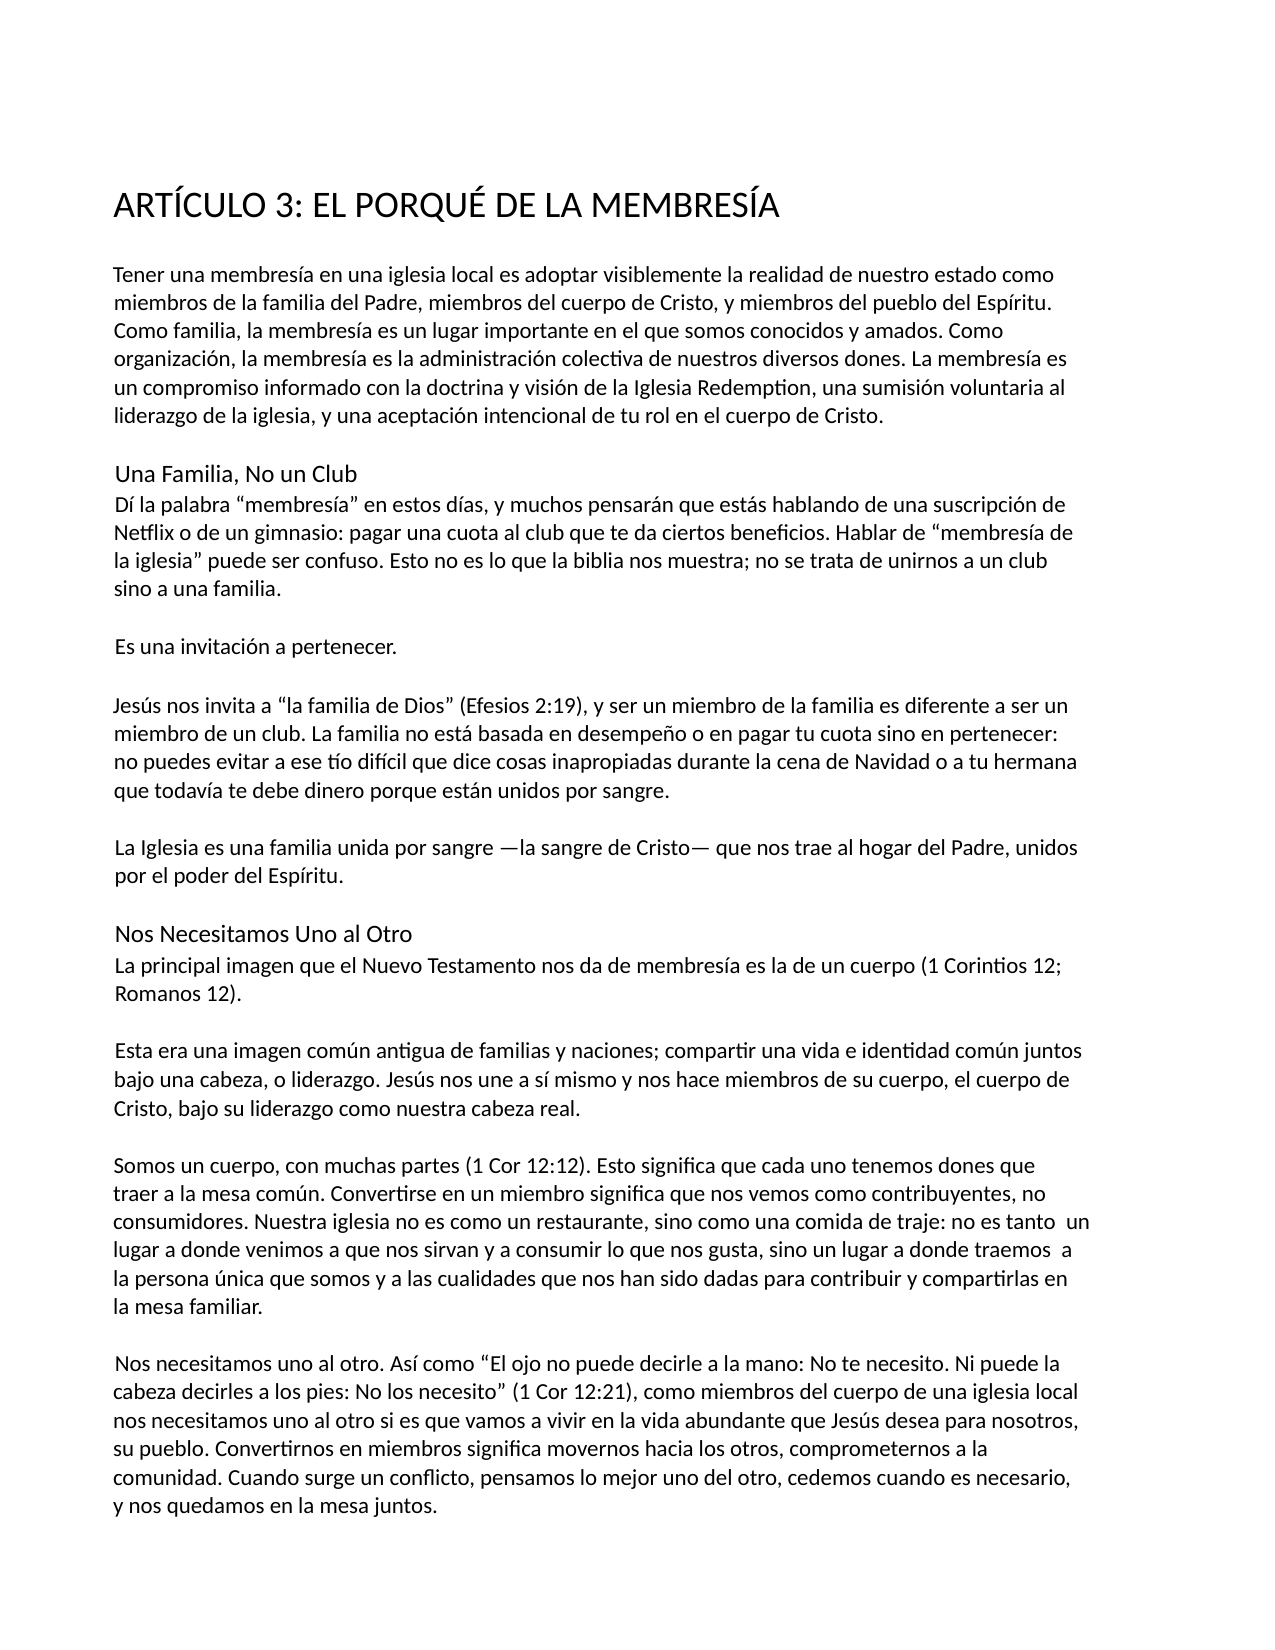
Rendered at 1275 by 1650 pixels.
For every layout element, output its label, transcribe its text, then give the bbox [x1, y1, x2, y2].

text La principal imagen que el Nuevo Testamento nos da de membresía es la de un cuerpo (1 Corintios 12; Romanos 12). [114, 951, 1070, 1007]
text Nos Necesitamos Uno al Otro [114, 919, 1163, 949]
text La Iglesia es una familia unida por sangre —la sangre de Cristo— que nos trae al hogar del Padre, unidos por el poder del Espíritu. [114, 833, 1085, 890]
text Dí la palabra “membresía” en estos días, y muchos pensarán que estás hablando de una suscripción de Netflix o de un gimnasio: pagar una cuota al club que te da ciertos beneficios. Hablar de “membresía de la iglesia” puede ser confuso. Esto no es lo que la biblia nos muestra; no se trata de unirnos a un club sino a una familia. [113, 490, 1080, 603]
text Tener una membresía en una iglesia local es adoptar visiblemente la realidad de nuestro estado como miembros de la familia del Padre, miembros del cuerpo de Cristo, y miembros del pueblo del Espíritu. Como familia, la membresía es un lugar importante en el que somos conocidos y amados. Como organización, la membresía es la administración colectiva de nuestros diversos dones. La membresía es un compromiso informado con la doctrina y visión de la Iglesia Redemption, una sumisión voluntaria al liderazgo de la iglesia, y una aceptación intencional de tu rol en el cuerpo de Cristo. [113, 260, 1076, 429]
text Jesús nos invita a “la familia de Dios” (Efesios 2:19), y ser un miembro de la familia es diferente a ser un miembro de un club. La familia no está basada en desempeño o en pagar tu cuota sino en pertenecer: no puedes evitar a ese tío difícil que dice cosas inapropiadas durante la cena de Navidad o a tu hermana que todavía te debe dinero porque están unidos por sangre. [113, 691, 1085, 804]
text Esta era una imagen común antigua de familias y naciones; compartir una vida e identidad común juntos bajo una cabeza, o liderazgo. Jesús nos une a sí mismo y nos hace miembros de su cuerpo, el cuerpo de Cristo, bajo su liderazgo como nuestra cabeza real. [114, 1037, 1089, 1122]
text Es una invitación a pertenecer. [114, 632, 1163, 660]
text Una Familia, No un Club [114, 458, 1163, 488]
text Nos necesitamos uno al otro. Así como “El ojo no puede decirle a la mano: No te necesito. Ni puede la cabeza decirles a los pies: No los necesito” (1 Cor 12:21), como miembros del cuerpo de una iglesia local nos necesitamos uno al otro si es que vamos a vivir en la vida abundante que Jesús desea para nosotros, su pueblo. Convertirnos en miembros significa movernos hacia los otros, comprometernos a la comunidad. Cuando surge un conflicto, pensamos lo mejor uno del otro, cedemos cuando es necesario, y nos quedamos en la mesa juntos. [113, 1349, 1087, 1519]
text Somos un cuerpo, con muchas partes (1 Cor 12:12). Esto significa que cada uno tenemos dones que traer a la mesa común. Convertirse en un miembro significa que nos vemos como contribuyentes, no consumidores. Nuestra iglesia no es como un restaurante, sino como una comida de traje: no es tanto un lugar a donde venimos a que nos sirvan y a consumir lo que nos gusta, sino un lugar a donde traemos a la persona única que somos y a las cualidades que nos han sido dadas para contribuir y compartirlas en la mesa familiar. [113, 1151, 1092, 1320]
text ARTÍCULO 3: EL PORQUÉ DE LA MEMBRESÍA [113, 181, 1163, 227]
